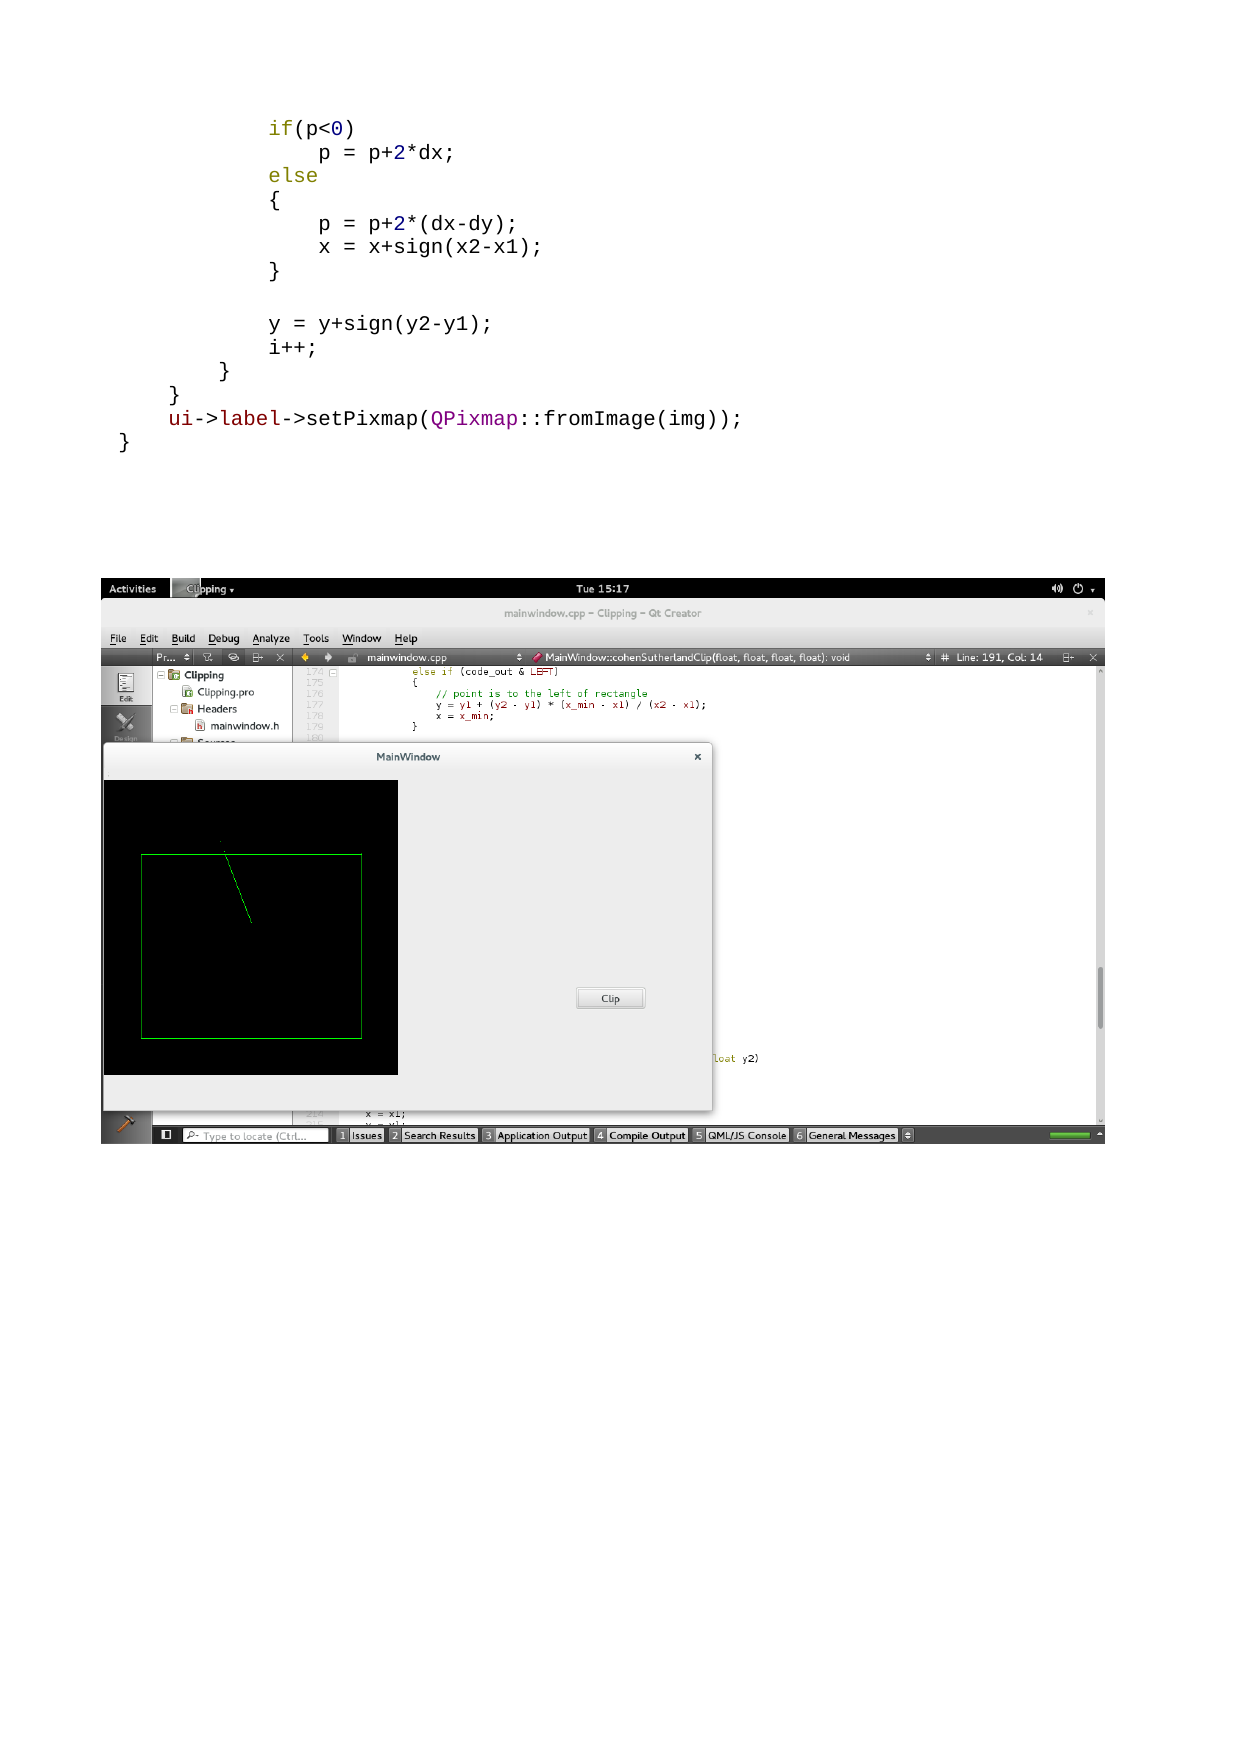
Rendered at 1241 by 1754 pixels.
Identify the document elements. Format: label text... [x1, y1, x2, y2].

text { [118, 189, 1122, 213]
text x = x+sign(x2-x1); [118, 236, 1122, 260]
text p = p+2*dx; [118, 142, 1122, 165]
text else [118, 165, 1122, 189]
text y = y+sign(y2-y1); [118, 313, 1122, 337]
text i++; [118, 337, 1122, 360]
text } [118, 360, 1122, 384]
text } [118, 431, 1122, 455]
text } [118, 260, 1122, 284]
picture [101, 578, 1105, 1144]
text } [118, 384, 1122, 408]
text if(p<0) [118, 118, 1122, 142]
text p = p+2*(dx-dy); [118, 213, 1122, 236]
text ui->label->setPixmap(QPixmap::fromImage(img)); [118, 408, 1122, 431]
